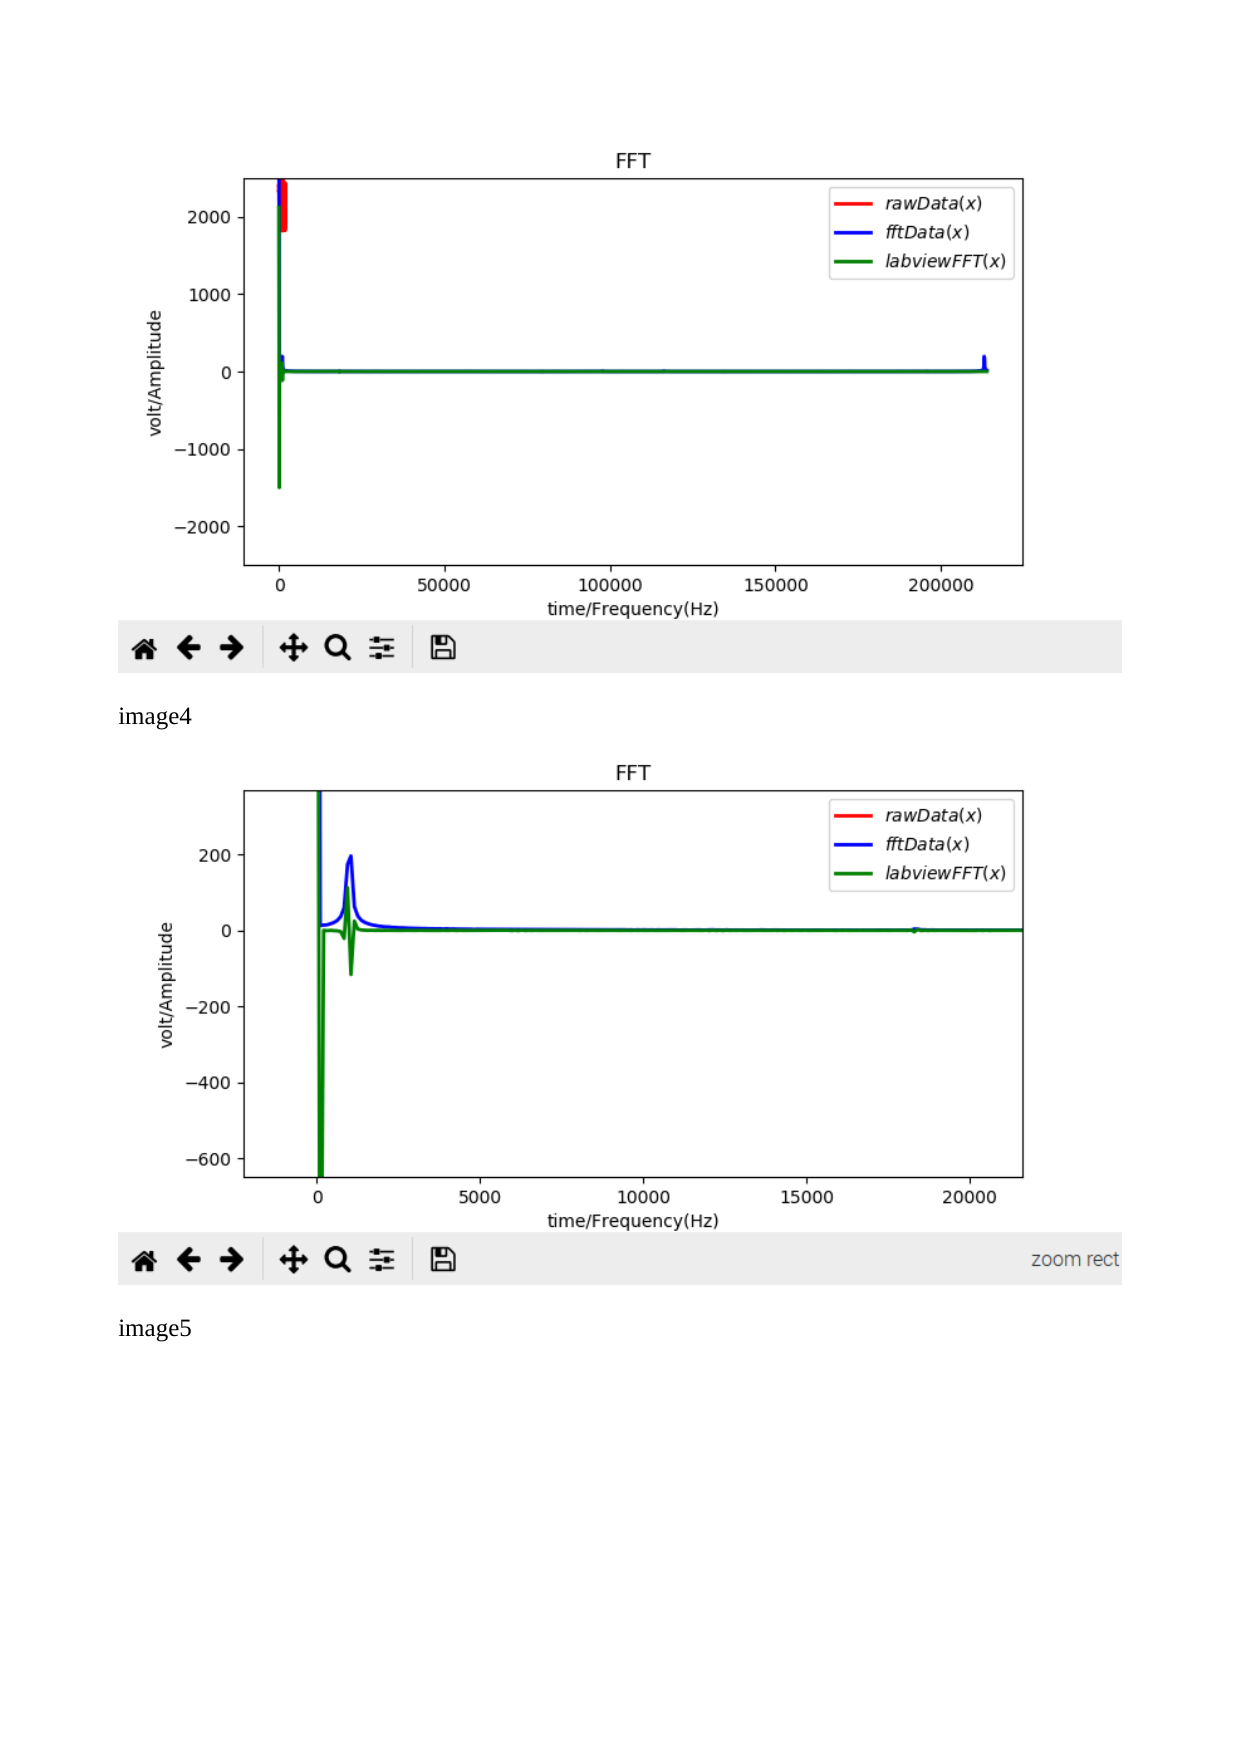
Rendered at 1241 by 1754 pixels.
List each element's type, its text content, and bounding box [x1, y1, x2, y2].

text image5 [118, 1313, 1122, 1342]
picture [118, 118, 1123, 673]
text image4 [118, 701, 1122, 730]
picture [118, 730, 1123, 1285]
